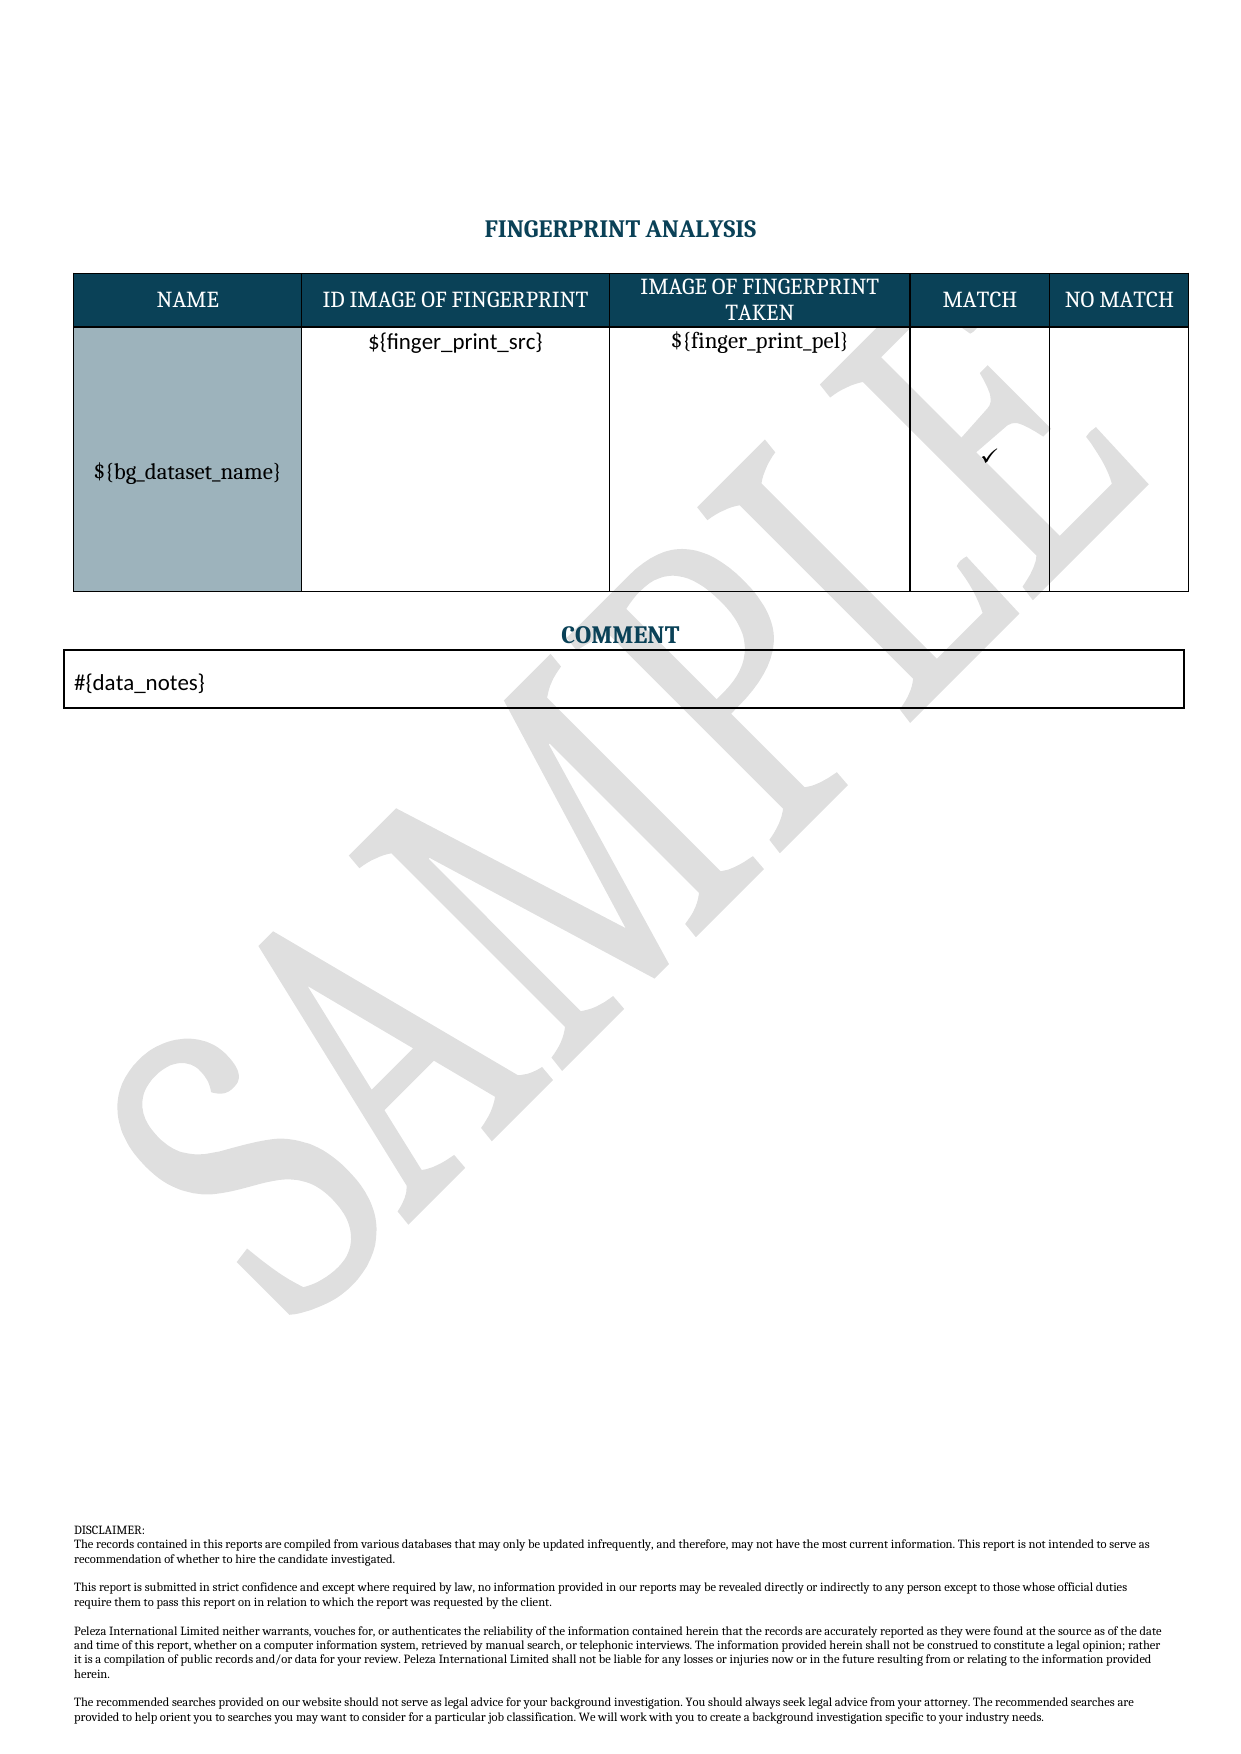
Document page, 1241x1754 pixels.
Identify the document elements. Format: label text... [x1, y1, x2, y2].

table_header ID IMAGE OF FINGERPRINT [302, 274, 609, 326]
table_cell [1050, 328, 1188, 591]
table_header IMAGE OF FINGERPRINT TAKEN [610, 274, 909, 326]
text FINGERPRINT ANALYSIS [74, 215, 1166, 244]
table_header MATCH [911, 274, 1049, 326]
table_cell [911, 328, 1049, 591]
text #{data_notes} [74, 668, 1166, 696]
table_cell ${finger_print_pel} [610, 328, 909, 591]
text COMMENT [74, 621, 1166, 649]
table_cell ${finger_print_src} [302, 328, 609, 591]
table_cell ${bg_dataset_name} [74, 328, 301, 591]
table_header NO MATCH [1050, 274, 1188, 326]
table_header NAME [74, 274, 301, 326]
